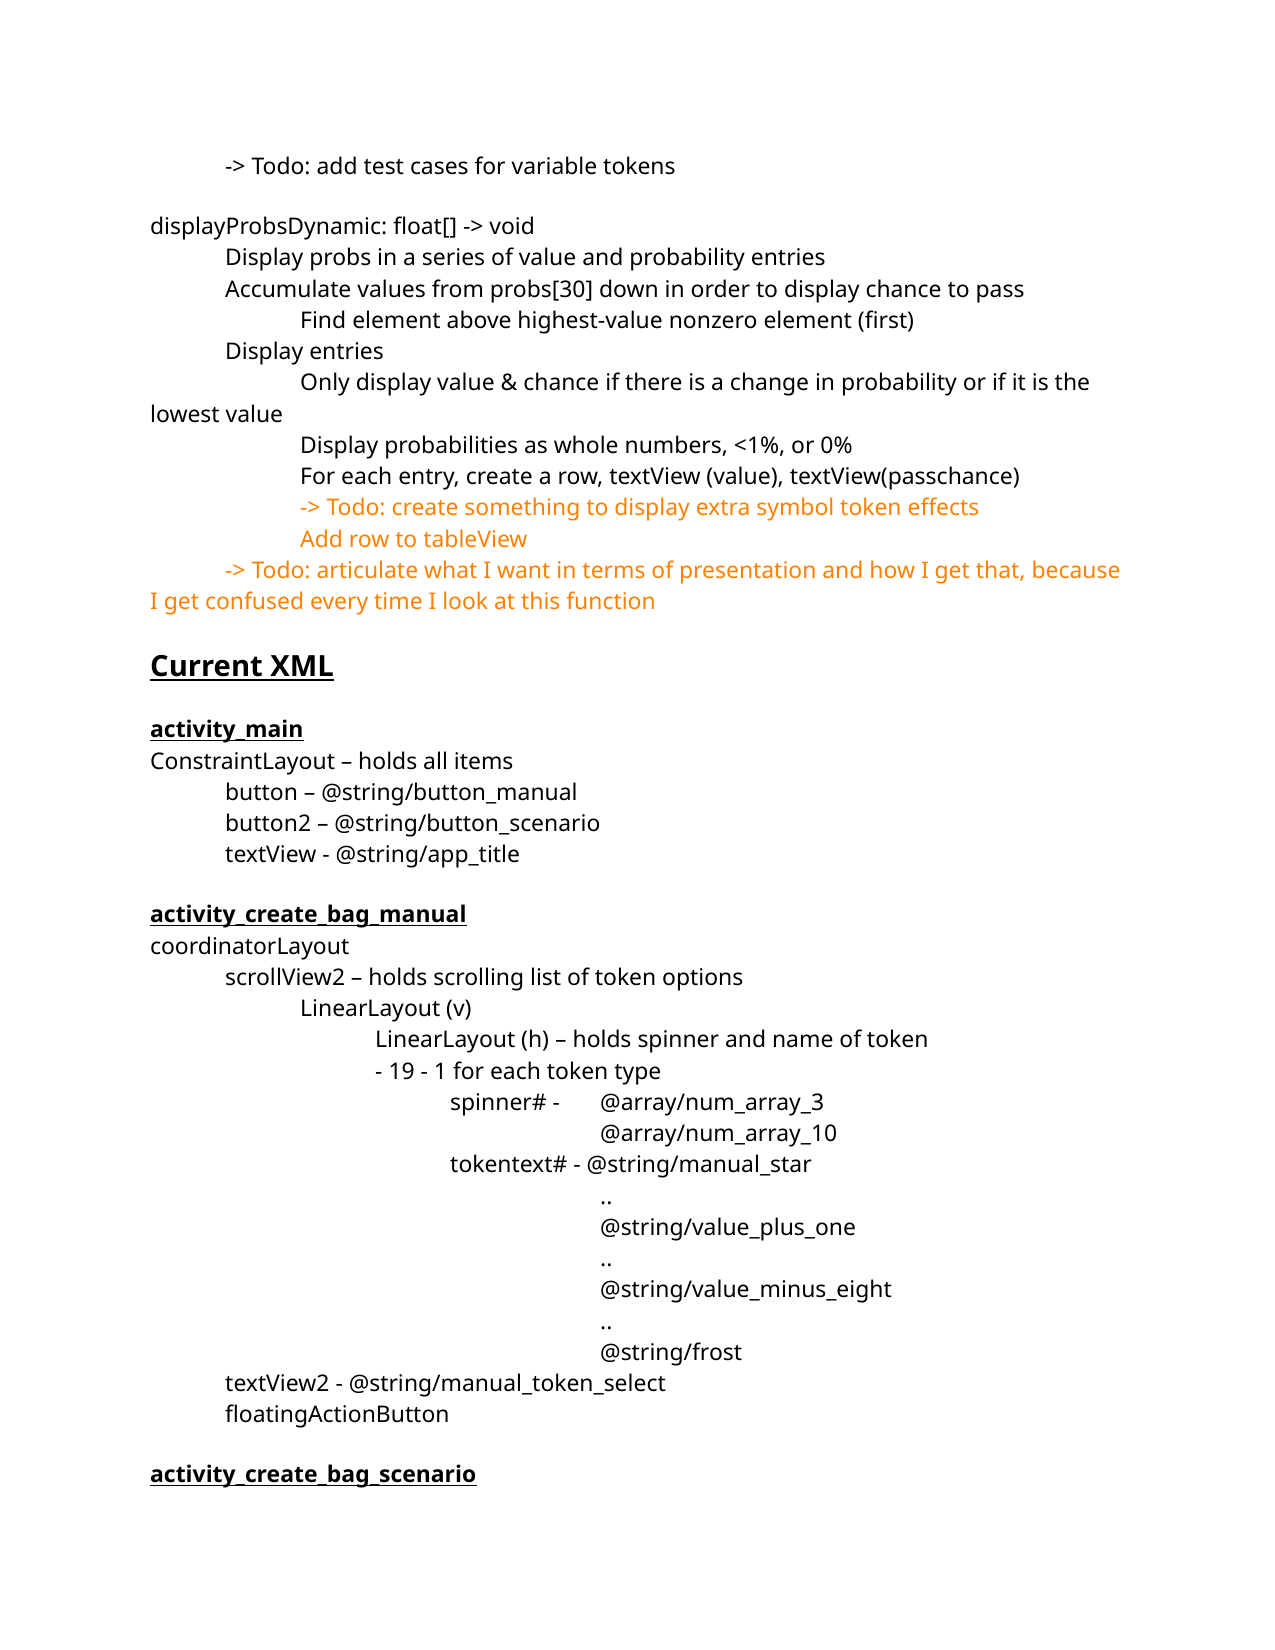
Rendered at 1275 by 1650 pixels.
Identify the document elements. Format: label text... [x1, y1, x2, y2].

text Only display value & chance if there is a change in probability or if it is the lowest value [150, 366, 1125, 429]
text floatingActionButton [150, 1398, 1125, 1430]
text Find element above highest-value nonzero element (first) [150, 304, 1125, 335]
text button – @string/button_manual [150, 776, 1125, 807]
text coordinatorLayout [150, 930, 1125, 961]
text Display entries [150, 335, 1125, 366]
text scrollView2 – holds scrolling list of token options [150, 961, 1125, 992]
text @string/value_minus_eight [150, 1273, 1125, 1305]
text textView2 - @string/manual_token_select [150, 1367, 1125, 1398]
text textView - @string/app_title [150, 838, 1125, 870]
text @array/num_array_10 [150, 1117, 1125, 1148]
text LinearLayout (h) – holds spinner and name of token [150, 1023, 1125, 1055]
text LinearLayout (v) [150, 992, 1125, 1023]
text -> Todo: add test cases for variable tokens [150, 150, 1125, 181]
text ConstraintLayout – holds all items [150, 745, 1125, 776]
text -> Todo: articulate what I want in terms of presentation and how I get that, because I get confused every time I look at this function [150, 554, 1125, 616]
text button2 – @string/button_scenario [150, 807, 1125, 838]
text spinner# - @array/num_array_3 [150, 1086, 1125, 1117]
text Display probs in a series of value and probability entries [150, 241, 1125, 272]
text Add row to tableView [150, 522, 1125, 554]
text - 19 - 1 for each token type [150, 1055, 1125, 1086]
text .. [150, 1242, 1125, 1273]
text @string/frost [150, 1336, 1125, 1367]
text displayProbsDynamic: float[] -> void [150, 210, 1125, 241]
text activity_main [150, 713, 1125, 745]
text @string/value_plus_one [150, 1211, 1125, 1242]
text tokentext# - @string/manual_star [150, 1148, 1125, 1180]
text activity_create_bag_manual [150, 898, 1125, 930]
text .. [150, 1180, 1125, 1211]
text Current XML [150, 645, 1125, 685]
text .. [150, 1305, 1125, 1336]
text -> Todo: create something to display extra symbol token effects [150, 491, 1125, 522]
text Display probabilities as whole numbers, <1%, or 0% [150, 429, 1125, 460]
text activity_create_bag_scenario [150, 1458, 1125, 1490]
text Accumulate values from probs[30] down in order to display chance to pass [150, 272, 1125, 304]
text For each entry, create a row, textView (value), textView(passchance) [150, 460, 1125, 491]
